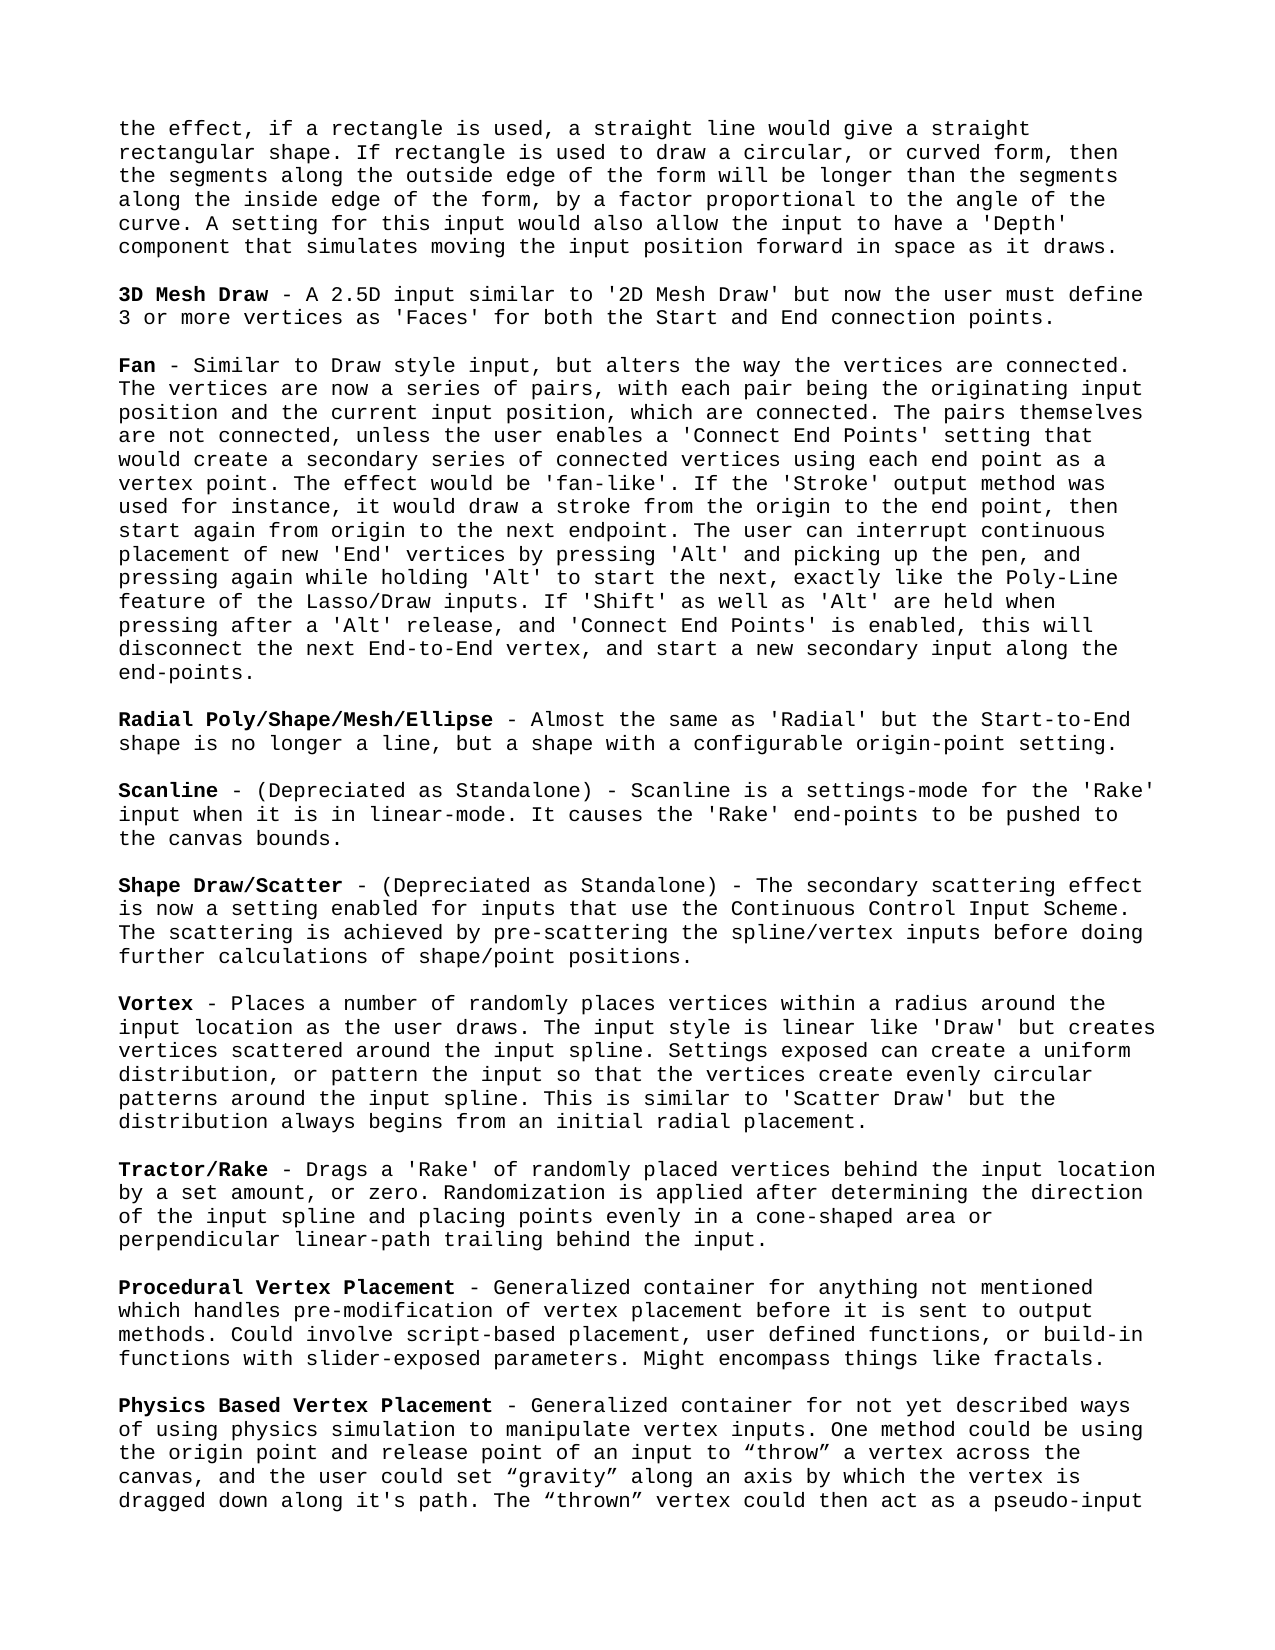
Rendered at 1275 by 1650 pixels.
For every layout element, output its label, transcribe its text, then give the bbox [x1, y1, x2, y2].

text Physics Based Vertex Placement - Generalized container for not yet described ways of using physics simulation to manipulate vertex inputs. One method could be using the origin point and release point of an input to “throw” a vertex across the canvas, and the user could set “gravity” along an axis by which the vertex is dragged down along it's path. The “thrown” vertex could then act as a pseudo-input [118, 1395, 1157, 1513]
text Vortex - Places a number of randomly places vertices within a radius around the input location as the user draws. The input style is linear like 'Draw' but creates vertices scattered around the input spline. Settings exposed can create a uniform distribution, or pattern the input so that the vertices create evenly circular patterns around the input spline. This is similar to 'Scatter Draw' but the distribution always begins from an initial radial placement. [118, 993, 1157, 1135]
text Radial Poly/Shape/Mesh/Ellipse - Almost the same as 'Radial' but the Start-to-End shape is no longer a line, but a shape with a configurable origin-point setting. [118, 709, 1157, 757]
text Tractor/Rake - Drags a 'Rake' of randomly placed vertices behind the input location by a set amount, or zero. Randomization is applied after determining the direction of the input spline and placing points evenly in a cone-shaped area or perpendicular linear-path trailing behind the input. [118, 1158, 1157, 1253]
text Shape Draw/Scatter - (Depreciated as Standalone) - The secondary scattering effect is now a setting enabled for inputs that use the Continuous Control Input Scheme. The scattering is achieved by pre-scattering the spline/vertex inputs before doing further calculations of shape/point positions. [118, 875, 1157, 969]
text Procedural Vertex Placement - Generalized container for anything not mentioned which handles pre-modification of vertex placement before it is sent to output methods. Could involve script-based placement, user defined functions, or build-in functions with slider-exposed parameters. Might encompass things like fractals. [118, 1277, 1157, 1371]
text 3D Mesh Draw - A 2.5D input similar to '2D Mesh Draw' but now the user must define 3 or more vertices as 'Faces' for both the Start and End connection points. [118, 284, 1157, 331]
text Scanline - (Depreciated as Standalone) - Scanline is a settings-mode for the 'Rake' input when it is in linear-mode. It causes the 'Rake' end-points to be pushed to the canvas bounds. [118, 780, 1157, 851]
text Fan - Similar to Draw style input, but alters the way the vertices are connected. The vertices are now a series of pairs, with each pair being the originating input position and the current input position, which are connected. The pairs themselves are not connected, unless the user enables a 'Connect End Points' setting that would create a secondary series of connected vertices using each end point as a vertex point. The effect would be 'fan-like'. If the 'Stroke' output method was used for instance, it would draw a stroke from the origin to the end point, then start again from origin to the next endpoint. The user can interrupt continuous placement of new 'End' vertices by pressing 'Alt' and picking up the pen, and pressing again while holding 'Alt' to start the next, exactly like the Poly-Line feature of the Lasso/Draw inputs. If 'Shift' as well as 'Alt' are held when pressing after a 'Alt' release, and 'Connect End Points' is enabled, this will disconnect the next End-to-End vertex, and start a new secondary input along the end-points. [118, 354, 1157, 686]
text the effect, if a rectangle is used, a straight line would give a straight rectangular shape. If rectangle is used to draw a circular, or curved form, then the segments along the outside edge of the form will be longer than the segments along the inside edge of the form, by a factor proportional to the angle of the curve. A setting for this input would also allow the input to have a 'Depth' component that simulates moving the input position forward in space as it draws. [118, 118, 1157, 260]
